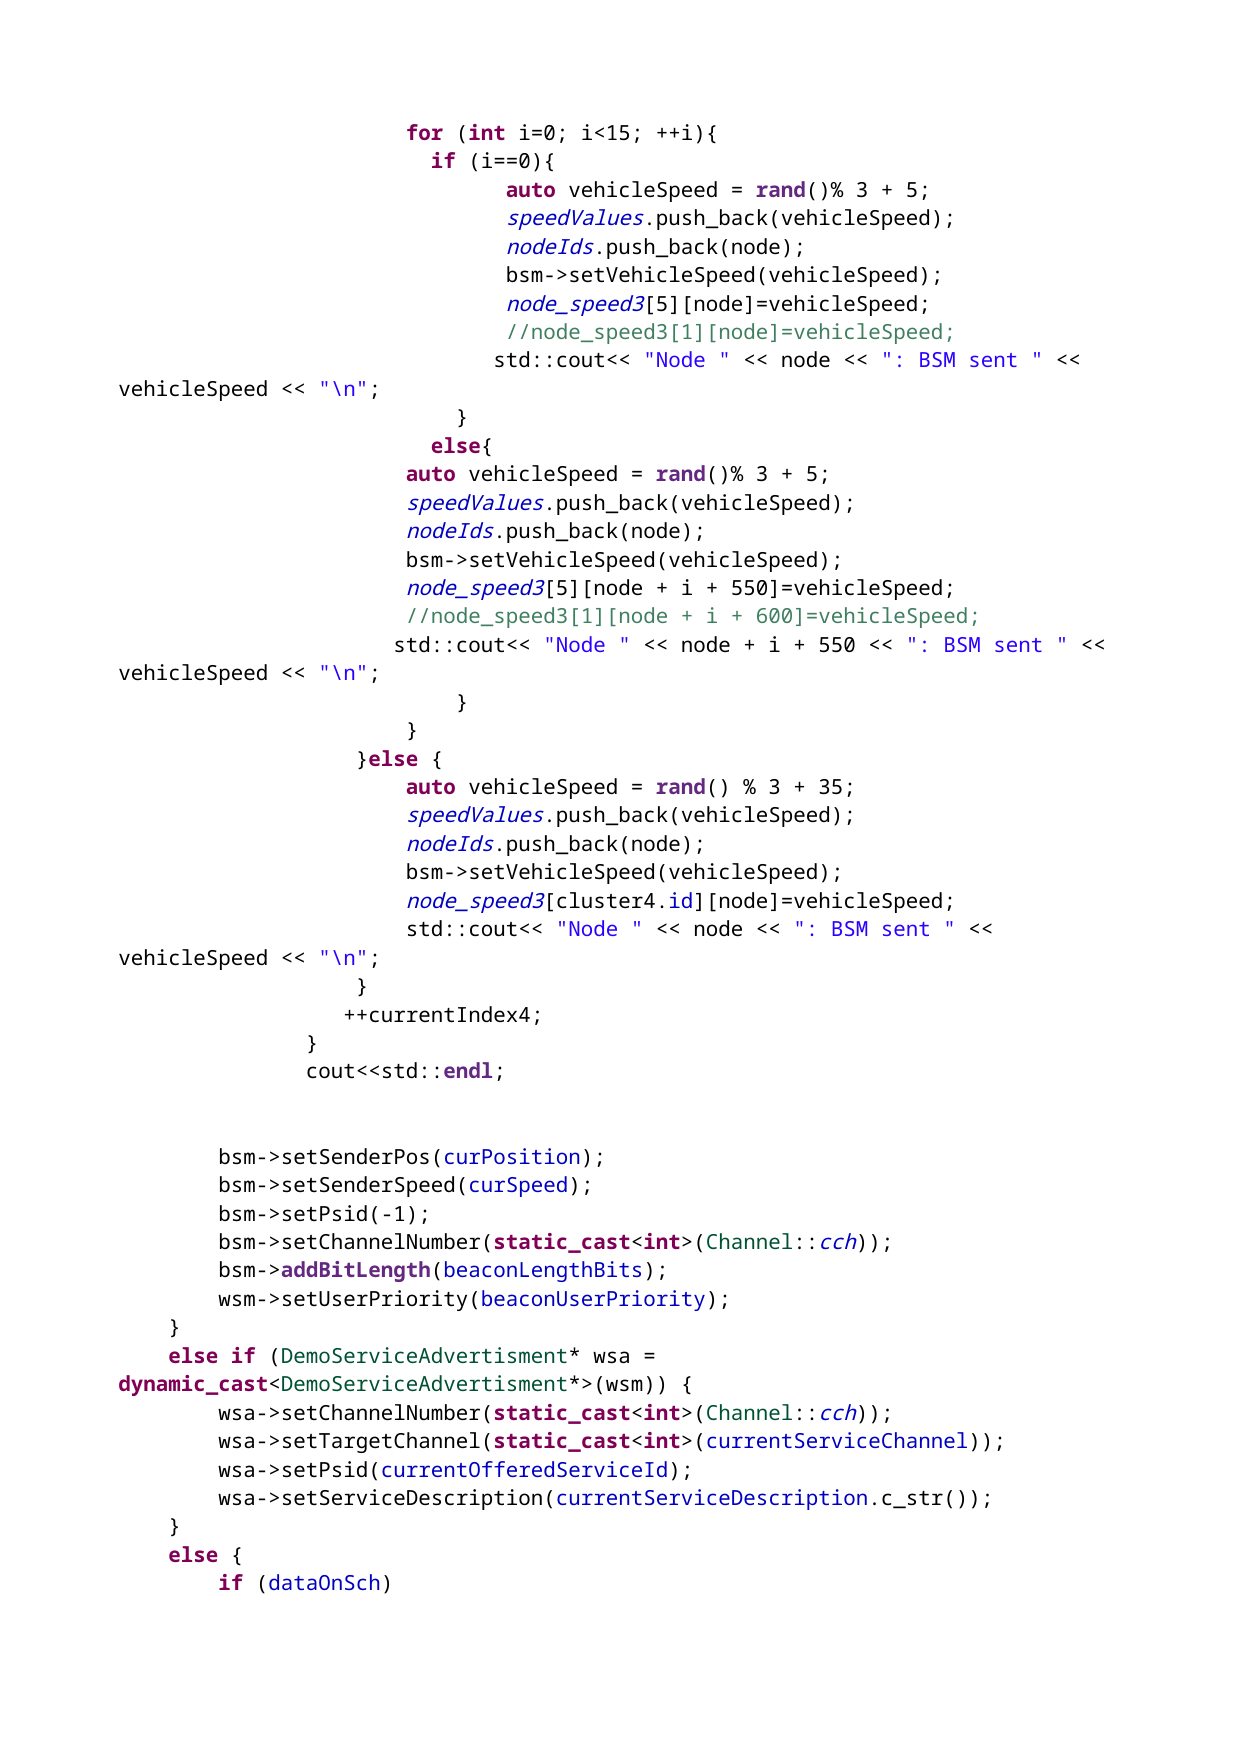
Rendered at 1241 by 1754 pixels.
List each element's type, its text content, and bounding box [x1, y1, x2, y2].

text nodeIds.push_back(node); [118, 829, 1122, 857]
text } [118, 715, 1122, 744]
text std::cout<< "Node " << node + i + 550 << ": BSM sent " << vehicleSpeed << "\n"; [118, 630, 1122, 687]
text } [118, 402, 1122, 431]
text node_speed3[cluster4.id][node]=vehicleSpeed; [118, 886, 1122, 914]
text } [118, 1028, 1122, 1057]
text } [118, 1512, 1122, 1540]
text wsa->setServiceDescription(currentServiceDescription.c_str()); [118, 1483, 1122, 1512]
text } [118, 687, 1122, 715]
text wsa->setTargetChannel(static_cast<int>(currentServiceChannel)); [118, 1426, 1122, 1455]
text } [118, 971, 1122, 1000]
text node_speed3[5][node]=vehicleSpeed; [118, 289, 1122, 317]
text bsm->setChannelNumber(static_cast<int>(Channel::cch)); [118, 1227, 1122, 1256]
text bsm->addBitLength(beaconLengthBits); [118, 1256, 1122, 1284]
text } [118, 1312, 1122, 1341]
text bsm->setPsid(-1); [118, 1199, 1122, 1227]
text node_speed3[5][node + i + 550]=vehicleSpeed; [118, 573, 1122, 602]
text std::cout<< "Node " << node << ": BSM sent " << vehicleSpeed << "\n"; [118, 346, 1122, 402]
text else{ [118, 431, 1122, 459]
text speedValues.push_back(vehicleSpeed); [118, 488, 1122, 516]
text auto vehicleSpeed = rand()% 3 + 5; [118, 175, 1122, 203]
text //node_speed3[1][node + i + 600]=vehicleSpeed; [118, 602, 1122, 630]
text speedValues.push_back(vehicleSpeed); [118, 203, 1122, 232]
text auto vehicleSpeed = rand()% 3 + 5; [118, 459, 1122, 488]
text bsm->setVehicleSpeed(vehicleSpeed); [118, 545, 1122, 573]
text wsm->setUserPriority(beaconUserPriority); [118, 1284, 1122, 1312]
text auto vehicleSpeed = rand() % 3 + 35; [118, 772, 1122, 801]
text }else { [118, 744, 1122, 772]
text else if (DemoServiceAdvertisment* wsa = dynamic_cast<DemoServiceAdvertisment*>(wsm)) { [118, 1341, 1122, 1398]
text for (int i=0; i<15; ++i){ [118, 118, 1122, 147]
text bsm->setSenderSpeed(curSpeed); [118, 1170, 1122, 1199]
text if (dataOnSch) [118, 1568, 1122, 1597]
text //node_speed3[1][node]=vehicleSpeed; [118, 317, 1122, 346]
text wsa->setChannelNumber(static_cast<int>(Channel::cch)); [118, 1398, 1122, 1426]
text bsm->setVehicleSpeed(vehicleSpeed); [118, 260, 1122, 289]
text speedValues.push_back(vehicleSpeed); [118, 801, 1122, 829]
text std::cout<< "Node " << node << ": BSM sent " << vehicleSpeed << "\n"; [118, 914, 1122, 971]
text ++currentIndex4; [118, 1000, 1122, 1028]
text if (i==0){ [118, 147, 1122, 175]
text nodeIds.push_back(node); [118, 232, 1122, 260]
text bsm->setSenderPos(curPosition); [118, 1142, 1122, 1170]
text bsm->setVehicleSpeed(vehicleSpeed); [118, 857, 1122, 886]
text nodeIds.push_back(node); [118, 516, 1122, 545]
text cout<<std::endl; [118, 1057, 1122, 1085]
text else { [118, 1540, 1122, 1568]
text wsa->setPsid(currentOfferedServiceId); [118, 1455, 1122, 1483]
